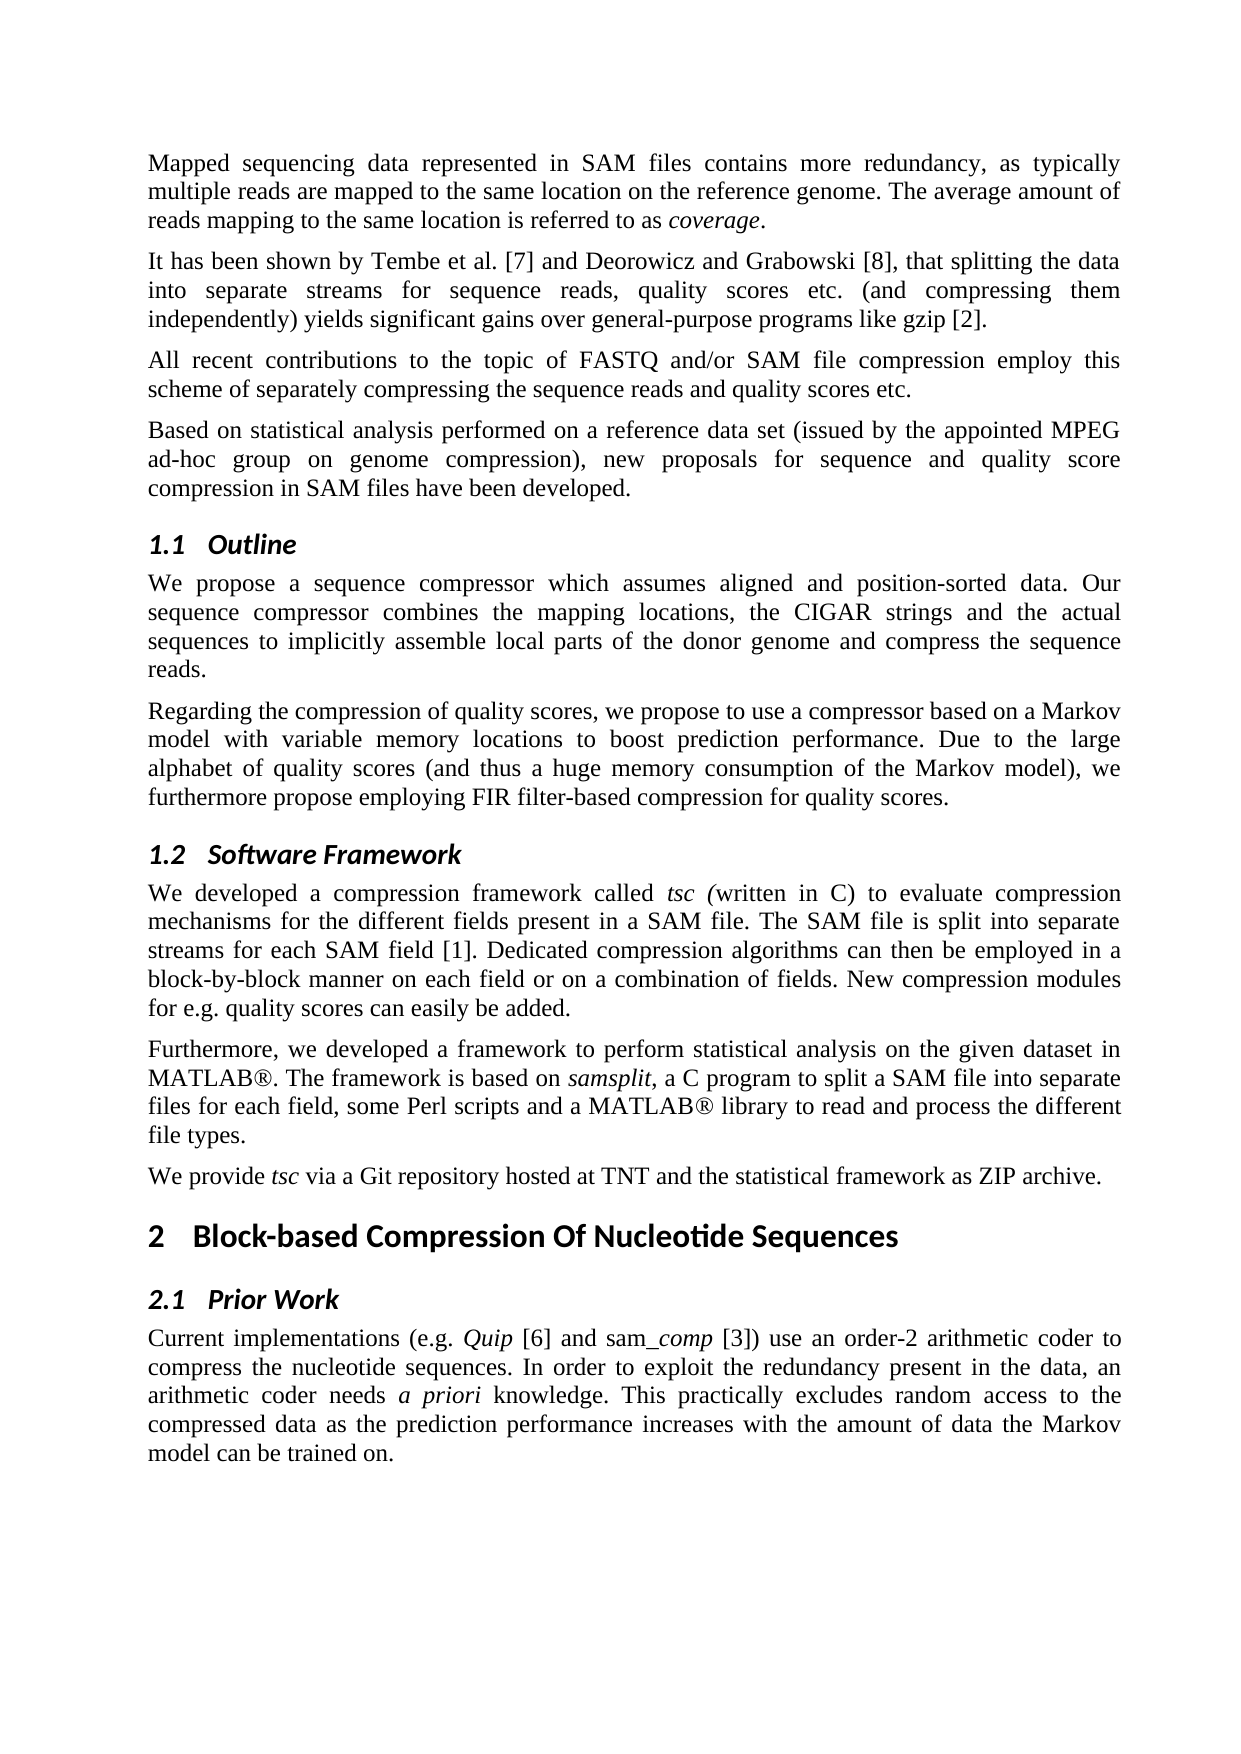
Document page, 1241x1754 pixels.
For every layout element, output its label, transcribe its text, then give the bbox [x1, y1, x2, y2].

text Mapped sequencing data represented in SAM files contains more redundancy, as typically multiple reads are mapped to the same location on the reference genome. The average amount of reads mapping to the same location is referred to as coverage. [148, 148, 1122, 234]
text Based on statistical analysis performed on a reference data set (issued by the appointed MPEG ad-hoc group on genome compression), new proposals for sequence and quality score compression in SAM files have been developed. [148, 415, 1122, 501]
text Regarding the compression of quality scores, we propose to use a compressor based on a Markov model with variable memory locations to boost prediction performance. Due to the large alphabet of quality scores (and thus a huge memory consumption of the Markov model), we furthermore propose employing FIR filter-based compression for quality scores. [148, 696, 1122, 811]
text We provide tsc via a Git repository hosted at TNT and the statistical framework as ZIP archive. [148, 1161, 1122, 1190]
text All recent contributions to the topic of FASTQ and/or SAM file compression employ this scheme of separately compressing the sequence reads and quality scores etc. [148, 345, 1122, 403]
text It has been shown by Tembe et al. [7] and Deorowicz and Grabowski [8], that splitting the data into separate streams for sequence reads, quality scores etc. (and compressing them independently) yields significant gains over general-purpose programs like gzip [2]. [148, 246, 1122, 333]
text We propose a sequence compressor which assumes aligned and position-sorted data. Our sequence compressor combines the mapping locations, the CIGAR strings and the actual sequences to implicitly assemble local parts of the donor genome and compress the sequence reads. [148, 568, 1122, 683]
subtitle Prior Work [148, 1281, 1122, 1317]
subtitle Outline [148, 526, 1122, 562]
text Furthermore, we developed a framework to perform statistical analysis on the given dataset in MATLAB®. The framework is based on samsplit, a C program to split a SAM file into separate files for each field, some Perl scripts and a MATLAB® library to read and process the different file types. [148, 1034, 1122, 1149]
text We developed a compression framework called tsc (written in C) to evaluate compression mechanisms for the different fields present in a SAM file. The SAM file is split into separate streams for each SAM field [1]. Dedicated compression algorithms can then be employed in a block-by-block manner on each field or on a combination of fields. New compression modules for e.g. quality scores can easily be added. [148, 878, 1122, 1021]
subtitle Software Framework [148, 836, 1122, 871]
text Current implementations (e.g. Quip [6] and sam_comp [3]) use an order-2 arithmetic coder to compress the nucleotide sequences. In order to exploit the redundancy present in the data, an arithmetic coder needs a priori knowledge. This practically excludes random access to the compressed data as the prediction performance increases with the amount of data the Markov model can be trained on. [148, 1323, 1122, 1467]
subtitle Block-based Compression Of Nucleotide Sequences [148, 1215, 1122, 1256]
